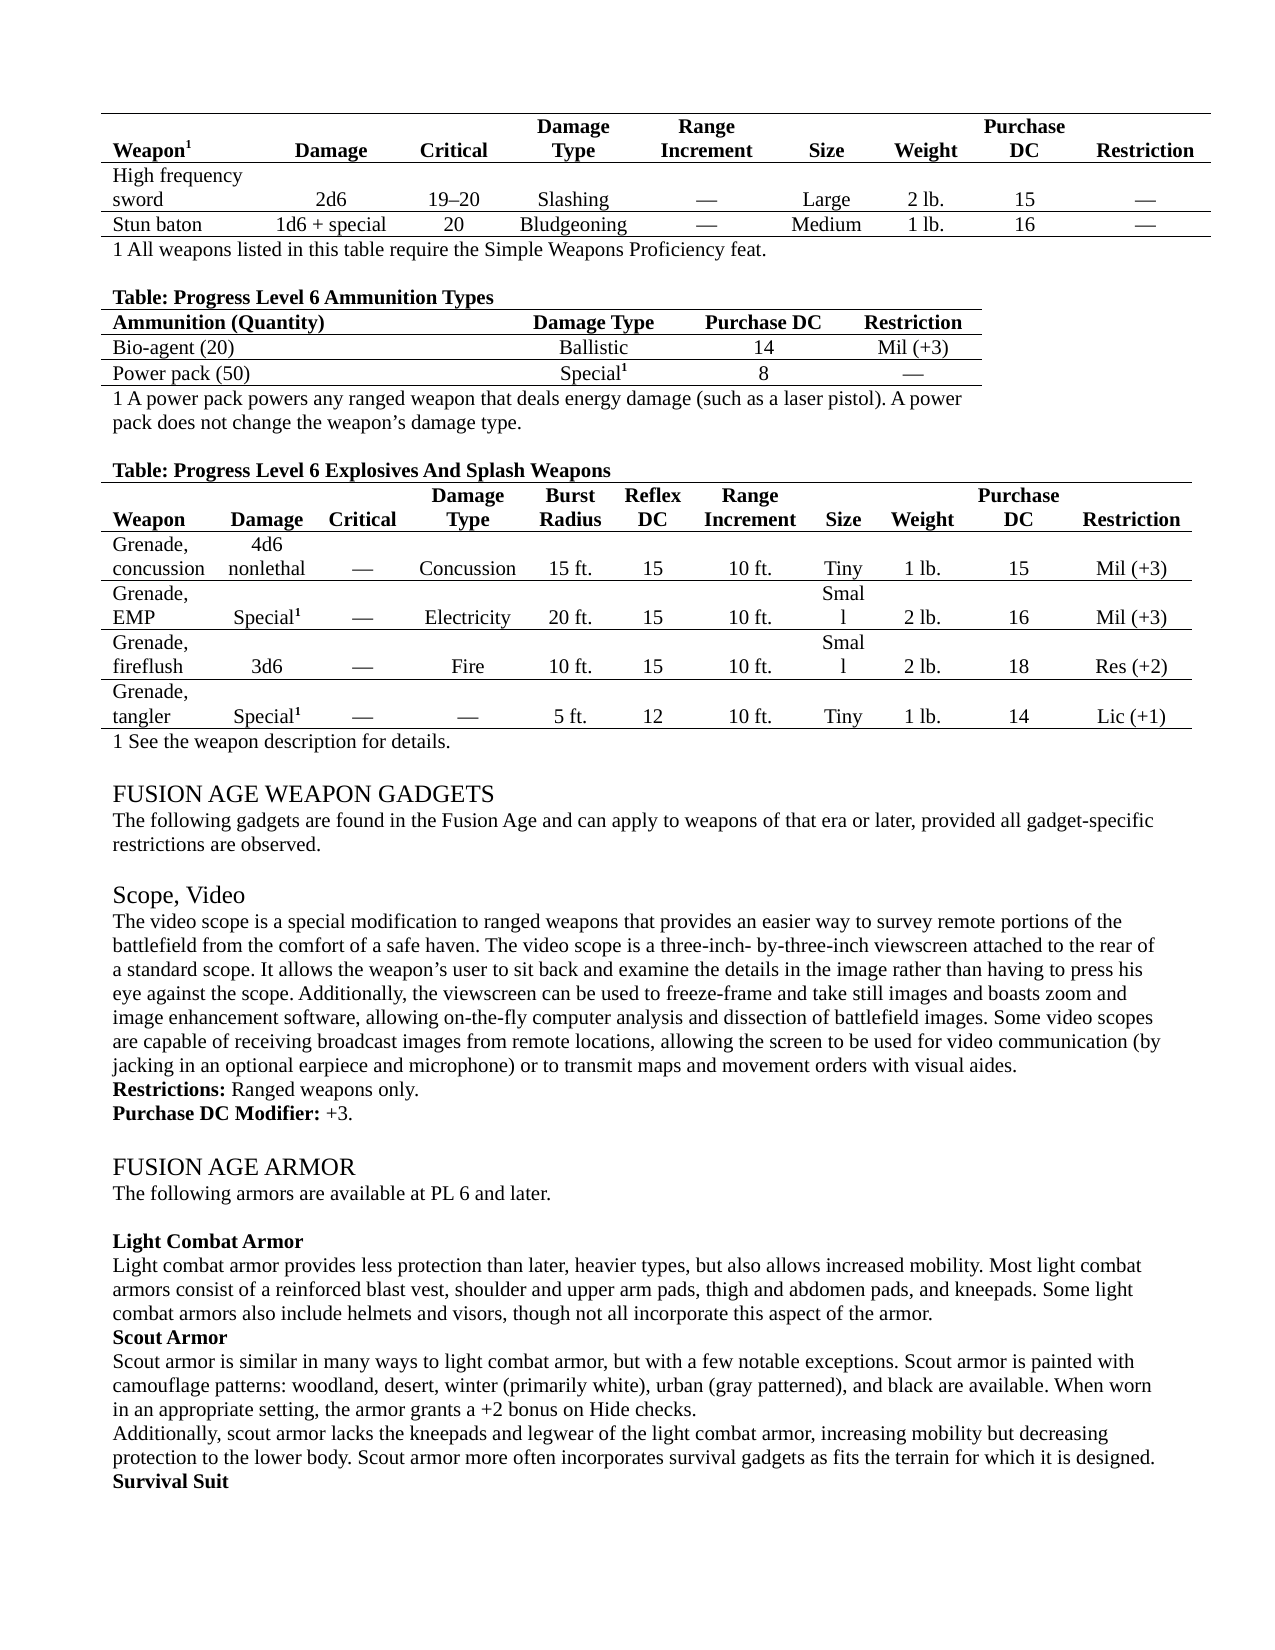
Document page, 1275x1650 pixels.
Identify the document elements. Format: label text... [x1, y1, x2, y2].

table_cell Critical [317, 483, 408, 531]
table_cell Special1 [504, 360, 683, 384]
table_cell 16 [966, 581, 1071, 629]
table_cell Stun baton [101, 212, 259, 236]
table_cell Ammunition (Quantity) [101, 310, 504, 334]
table_cell Special1 [217, 680, 317, 728]
table_cell Power pack (50) [101, 360, 504, 384]
text Additionally, scout armor lacks the kneepads and legwear of the light combat armor, increasing mobility but decreasing protection to the lower body. Scout armor more often incorporates survival gadgets as fits the terrain for which it is designed. [112, 1421, 1162, 1469]
table_cell 1 lb. [879, 532, 966, 580]
table_cell — [1079, 212, 1211, 236]
table_cell Grenade, tangler [101, 680, 217, 728]
table_cell Bludgeoning [504, 212, 642, 236]
table_cell — [844, 360, 982, 384]
table_cell Critical [403, 114, 504, 162]
table_cell 15 [966, 532, 1071, 580]
table_cell Tiny [808, 532, 879, 580]
table_cell Large [771, 163, 882, 211]
table_cell Grenade, EMP [101, 581, 217, 629]
table_cell Concussion [408, 532, 528, 580]
table_cell 15 [613, 581, 692, 629]
table_cell 10 ft. [693, 680, 808, 728]
table_cell 10 ft. [693, 630, 808, 678]
table_cell 15 [613, 630, 692, 678]
table_cell Mil (+3) [1071, 581, 1192, 629]
table_cell Ballistic [504, 335, 683, 359]
table_cell 3d6 [217, 630, 317, 678]
table_cell 20 ft. [528, 581, 613, 629]
table_cell Damage Type [408, 483, 528, 531]
table_cell Purchase DC [683, 310, 844, 334]
table_cell Purchase DC [966, 483, 1071, 531]
table_cell 5 ft. [528, 680, 613, 728]
table_cell 10 ft. [693, 532, 808, 580]
table_cell 2d6 [259, 163, 403, 211]
text Scout Armor [112, 1325, 1162, 1349]
table_header Table: Progress Level 6 Ammunition Types [101, 285, 982, 309]
table_cell Weapon [101, 483, 217, 531]
table_cell Medium [771, 212, 882, 236]
table_cell Range Increment [643, 114, 771, 162]
table_cell — [317, 532, 408, 580]
table_cell Damage Type [504, 114, 642, 162]
table_cell Fire [408, 630, 528, 678]
table_cell Restriction [1079, 114, 1211, 162]
table_cell — [317, 680, 408, 728]
table_cell — [643, 212, 771, 236]
table_cell Mil (+3) [1071, 532, 1192, 580]
table_cell Damage Type [504, 310, 683, 334]
text Scout armor is similar in many ways to light combat armor, but with a few notable exceptions. Scout armor is painted with camouflage patterns: woodland, desert, winter (primarily white), urban (gray patterned), and black are available. When worn in an appropriate setting, the armor grants a +2 bonus on Hide checks. [112, 1349, 1162, 1421]
table_cell Reflex DC [613, 483, 692, 531]
table_cell Weight [882, 114, 969, 162]
text Purchase DC Modifier: +3. [112, 1101, 1162, 1125]
table_cell 12 [613, 680, 692, 728]
table_cell Damage [217, 483, 317, 531]
table_cell 2 lb. [882, 163, 969, 211]
table_cell 1 lb. [879, 680, 966, 728]
table_cell — [317, 581, 408, 629]
table_cell 15 [970, 163, 1079, 211]
table_cell Bio-agent (20) [101, 335, 504, 359]
table_cell 18 [966, 630, 1071, 678]
text Survival Suit [112, 1469, 1162, 1493]
text Light combat armor provides less protection than later, heavier types, but also allows increased mobility. Most light combat armors consist of a reinforced blast vest, shoulder and upper arm pads, thigh and abdomen pads, and kneepads. Some light combat armors also include helmets and visors, though not all incorporate this aspect of the armor. [112, 1253, 1162, 1325]
table_cell 16 [970, 212, 1079, 236]
table_cell Restriction [844, 310, 982, 334]
subtitle FUSION AGE ARMOR [112, 1152, 1162, 1180]
table_cell 2 lb. [879, 581, 966, 629]
table_cell Mil (+3) [844, 335, 982, 359]
table_cell Weight [879, 483, 966, 531]
table_cell 19–20 [403, 163, 504, 211]
table_cell Electricity [408, 581, 528, 629]
table_cell 10 ft. [693, 581, 808, 629]
table_cell Lic (+1) [1071, 680, 1192, 728]
table_cell 1 A power pack powers any ranged weapon that deals energy damage (such as a laser pistol). A power pack does not change the weapon’s damage type. [101, 386, 982, 434]
table_cell Purchase DC [970, 114, 1079, 162]
table_cell Small [808, 581, 879, 629]
table_cell Damage [259, 114, 403, 162]
table_cell 1d6 + special [259, 212, 403, 236]
table_cell 1 lb. [882, 212, 969, 236]
table_cell Grenade, fireflush [101, 630, 217, 678]
table_cell — [643, 163, 771, 211]
text The following armors are available at PL 6 and later. [112, 1180, 1162, 1204]
table_cell Special1 [217, 581, 317, 629]
table_header Table: Progress Level 6 Explosives And Splash Weapons [101, 458, 1192, 482]
table_cell Small [808, 630, 879, 678]
subtitle FUSION AGE WEAPON GADGETS [112, 779, 1162, 808]
table_cell 10 ft. [528, 630, 613, 678]
table_cell Restriction [1071, 483, 1192, 531]
text Scope, Video [112, 880, 1162, 909]
table_cell Weapon1 [101, 114, 259, 162]
table_cell Slashing [504, 163, 642, 211]
table_cell 2 lb. [879, 630, 966, 678]
table_cell Size [808, 483, 879, 531]
table_cell 14 [683, 335, 844, 359]
table_cell 8 [683, 360, 844, 384]
table_cell 1 See the weapon description for details. [101, 729, 1192, 753]
text The following gadgets are found in the Fusion Age and can apply to weapons of that era or later, provided all gadget-specific restrictions are observed. [112, 808, 1162, 856]
table_cell 20 [403, 212, 504, 236]
subtitle Light Combat Armor [112, 1228, 1162, 1253]
table_cell — [408, 680, 528, 728]
table_cell Grenade, concussion [101, 532, 217, 580]
table_cell 4d6 nonlethal [217, 532, 317, 580]
table_cell Size [771, 114, 882, 162]
text The video scope is a special modification to ranged weapons that provides an easier way to survey remote portions of the battlefield from the comfort of a safe haven. The video scope is a three-inch- by-three-inch viewscreen attached to the rear of a standard scope. It allows the weapon’s user to sit back and examine the details in the image rather than having to press his eye against the scope. Additionally, the viewscreen can be used to freeze-frame and take still images and boasts zoom and image enhancement software, allowing on-the-fly computer analysis and dissection of battlefield images. Some video scopes are capable of receiving broadcast images from remote locations, allowing the screen to be used for video communication (by jacking in an optional earpiece and microphone) or to transmit maps and movement orders with visual aides. [112, 909, 1162, 1077]
table_cell 14 [966, 680, 1071, 728]
table_cell 15 ft. [528, 532, 613, 580]
table_cell Burst Radius [528, 483, 613, 531]
table_cell — [1079, 163, 1211, 211]
table_cell Range Increment [693, 483, 808, 531]
table_cell — [317, 630, 408, 678]
table_cell 1 All weapons listed in this table require the Simple Weapons Proficiency feat. [101, 237, 1211, 261]
text Restrictions: Ranged weapons only. [112, 1077, 1162, 1101]
table_cell Tiny [808, 680, 879, 728]
table_cell High frequency sword [101, 163, 259, 211]
table_cell 15 [613, 532, 692, 580]
table_cell Res (+2) [1071, 630, 1192, 678]
